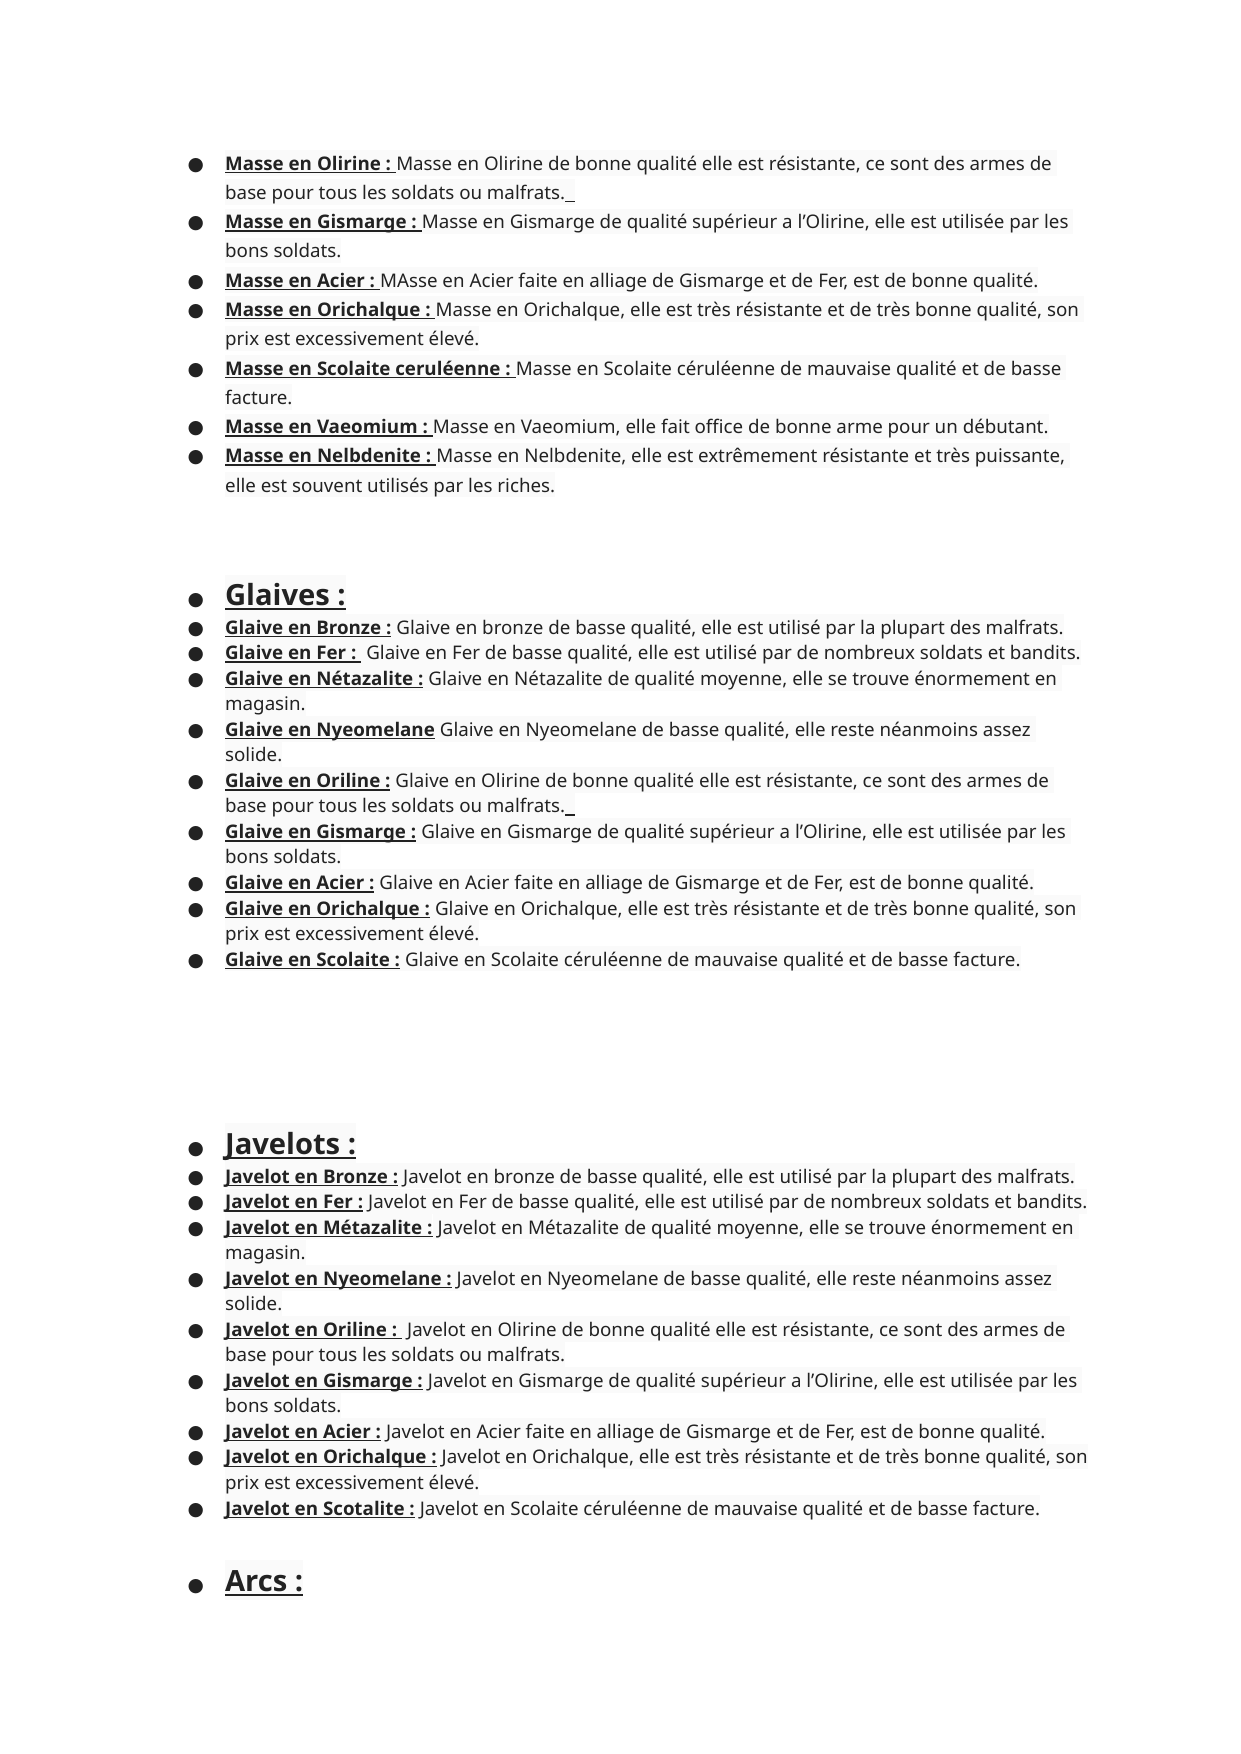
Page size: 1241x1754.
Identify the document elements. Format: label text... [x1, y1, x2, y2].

subtitle Javelot en Bronze : Javelot en bronze de basse qualité, elle est utilisé par la plupart des malfrats. [187, 1163, 1090, 1188]
subtitle Javelot en Orichalque : Javelot en Orichalque, elle est très résistante et de très bonne qualité, son prix est excessivement élevé. [187, 1444, 1090, 1495]
subtitle Javelot en Fer : Javelot en Fer de basse qualité, elle est utilisé par de nombreux soldats et bandits. [187, 1188, 1090, 1214]
subtitle Javelot en Scotalite : Javelot en Scolaite céruléenne de mauvaise qualité et de basse facture. [187, 1495, 1090, 1520]
subtitle Javelot en Nyeomelane : Javelot en Nyeomelane de basse qualité, elle reste néanmoins assez solide. [187, 1265, 1090, 1316]
subtitle Masse en Nelbdenite : Masse en Nelbdenite, elle est extrêmement résistante et très puissante, elle est souvent utilisés par les riches. [187, 443, 1090, 497]
subtitle Masse en Scolaite ceruléenne : Masse en Scolaite céruléenne de mauvaise qualité et de basse facture. [187, 355, 1090, 410]
subtitle Javelots : [187, 1123, 1090, 1163]
subtitle Glaive en Orichalque : Glaive en Orichalque, elle est très résistante et de très bonne qualité, son prix est excessivement élevé. [187, 895, 1090, 946]
subtitle Glaive en Acier : Glaive en Acier faite en alliage de Gismarge et de Fer, est de bonne qualité. [187, 869, 1090, 895]
subtitle Glaive en Gismarge : Glaive en Gismarge de qualité supérieur a l’Olirine, elle est utilisée par les bons soldats. [187, 818, 1090, 869]
subtitle Javelot en Gismarge : Javelot en Gismarge de qualité supérieur a l’Olirine, elle est utilisée par les bons soldats. [187, 1367, 1090, 1418]
subtitle Masse en Olirine : Masse en Olirine de bonne qualité elle est résistante, ce sont des armes de base pour tous les soldats ou malfrats. [187, 150, 1090, 205]
subtitle Glaive en Scolaite : Glaive en Scolaite céruléenne de mauvaise qualité et de basse facture. [187, 946, 1090, 971]
subtitle Glaives : [187, 574, 1090, 614]
subtitle Arcs : [187, 1560, 1090, 1600]
subtitle Masse en Gismarge : Masse en Gismarge de qualité supérieur a l’Olirine, elle est utilisée par les bons soldats. [187, 208, 1090, 263]
subtitle Glaive en Bronze : Glaive en bronze de basse qualité, elle est utilisé par la plupart des malfrats. [187, 614, 1090, 640]
subtitle Masse en Vaeomium : Masse en Vaeomium, elle fait office de bonne arme pour un débutant. [187, 413, 1090, 439]
subtitle Javelot en Métazalite : Javelot en Métazalite de qualité moyenne, elle se trouve énormement en magasin. [187, 1214, 1090, 1265]
subtitle Glaive en Nétazalite : Glaive en Nétazalite de qualité moyenne, elle se trouve énormement en magasin. [187, 665, 1090, 716]
subtitle Masse en Orichalque : Masse en Orichalque, elle est très résistante et de très bonne qualité, son prix est excessivement élevé. [187, 296, 1090, 351]
subtitle Glaive en Nyeomelane Glaive en Nyeomelane de basse qualité, elle reste néanmoins assez solide. [187, 716, 1090, 767]
subtitle Glaive en Fer : Glaive en Fer de basse qualité, elle est utilisé par de nombreux soldats et bandits. [187, 640, 1090, 665]
subtitle Javelot en Oriline : Javelot en Olirine de bonne qualité elle est résistante, ce sont des armes de base pour tous les soldats ou malfrats. [187, 1316, 1090, 1367]
subtitle Masse en Acier : MAsse en Acier faite en alliage de Gismarge et de Fer, est de bonne qualité. [187, 267, 1090, 293]
subtitle Javelot en Acier : Javelot en Acier faite en alliage de Gismarge et de Fer, est de bonne qualité. [187, 1418, 1090, 1444]
subtitle Glaive en Oriline : Glaive en Olirine de bonne qualité elle est résistante, ce sont des armes de base pour tous les soldats ou malfrats. [187, 767, 1090, 818]
